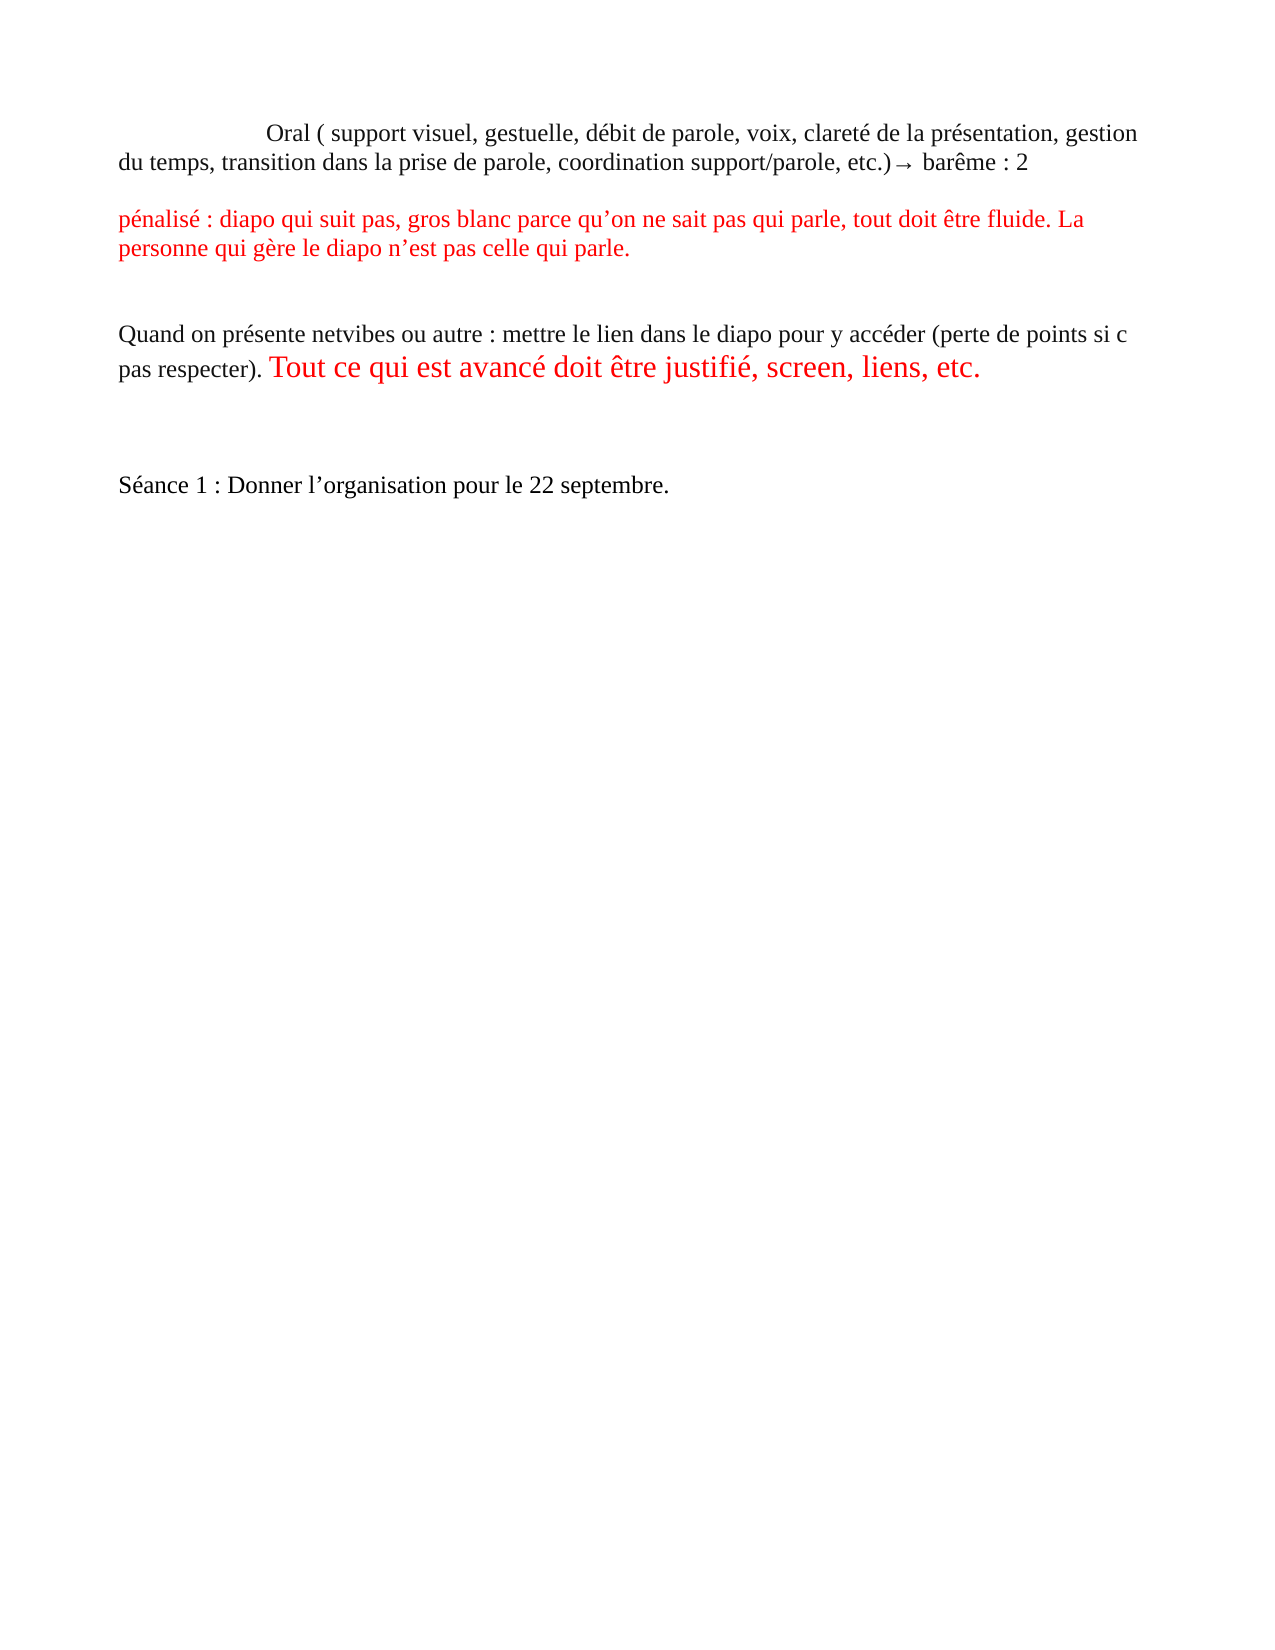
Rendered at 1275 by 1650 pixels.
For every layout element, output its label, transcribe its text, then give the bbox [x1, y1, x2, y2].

text Séance 1 : Donner l’organisation pour le 22 septembre. [118, 470, 1157, 499]
text Oral ( support visuel, gestuelle, débit de parole, voix, clareté de la présentation, gestion du temps, transition dans la prise de parole, coordination support/parole, etc.)→ barême : 2 [118, 118, 1157, 176]
text Quand on présente netvibes ou autre : mettre le lien dans le diapo pour y accéder (perte de points si c pas respecter). Tout ce qui est avancé doit être justifié, screen, liens, etc. [118, 319, 1157, 384]
text pénalisé : diapo qui suit pas, gros blanc parce qu’on ne sait pas qui parle, tout doit être fluide. La personne qui gère le diapo n’est pas celle qui parle. [118, 204, 1157, 262]
